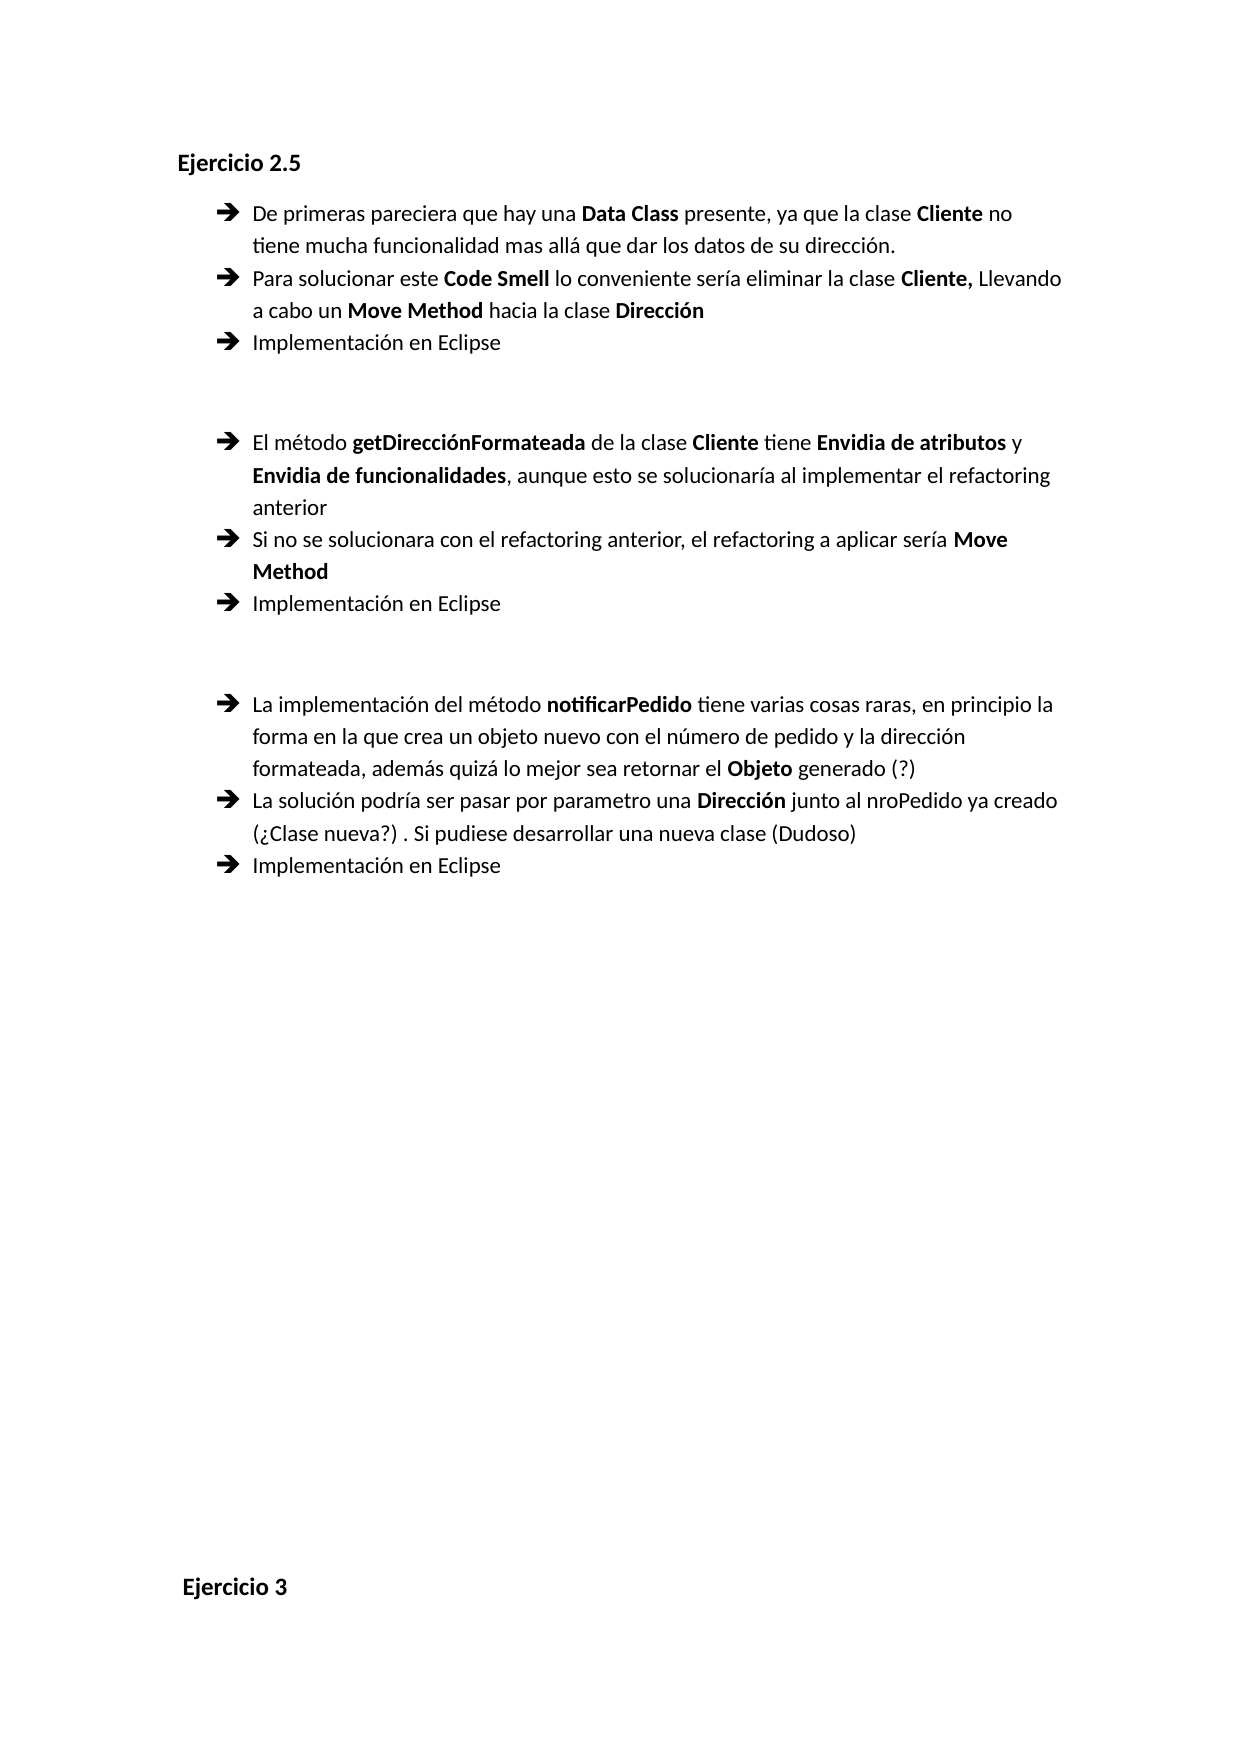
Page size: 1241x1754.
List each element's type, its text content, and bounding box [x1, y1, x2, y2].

list Implementación en Eclipse [215, 851, 1063, 879]
list Si no se solucionara con el refactoring anterior, el refactoring a aplicar sería Move Method [215, 525, 1063, 585]
list Implementación en Eclipse [215, 328, 1063, 356]
list Implementación en Eclipse [215, 589, 1063, 617]
text Ejercicio 3 [177, 1571, 1063, 1602]
list El método getDirecciónFormateada de la clase Cliente tiene Envidia de atributos y Envidia de funcionalidades, aunque esto se solucionaría al implementar el refactoring anterior [215, 428, 1063, 521]
list De primeras pareciera que hay una Data Class presente, ya que la clase Cliente no tiene mucha funcionalidad mas allá que dar los datos de su dirección. [215, 199, 1063, 259]
list La implementación del método notificarPedido tiene varias cosas raras, en principio la forma en la que crea un objeto nuevo con el número de pedido y la dirección formateada, además quizá lo mejor sea retornar el Objeto generado (?) [215, 690, 1063, 782]
list Para solucionar este Code Smell lo conveniente sería eliminar la clase Cliente, Llevando a cabo un Move Method hacia la clase Dirección [215, 264, 1063, 324]
text Ejercicio 2.5 [177, 148, 1063, 178]
list La solución podría ser pasar por parametro una Dirección junto al nroPedido ya creado (¿Clase nueva?) . Si pudiese desarrollar una nueva clase (Dudoso) [215, 787, 1063, 847]
